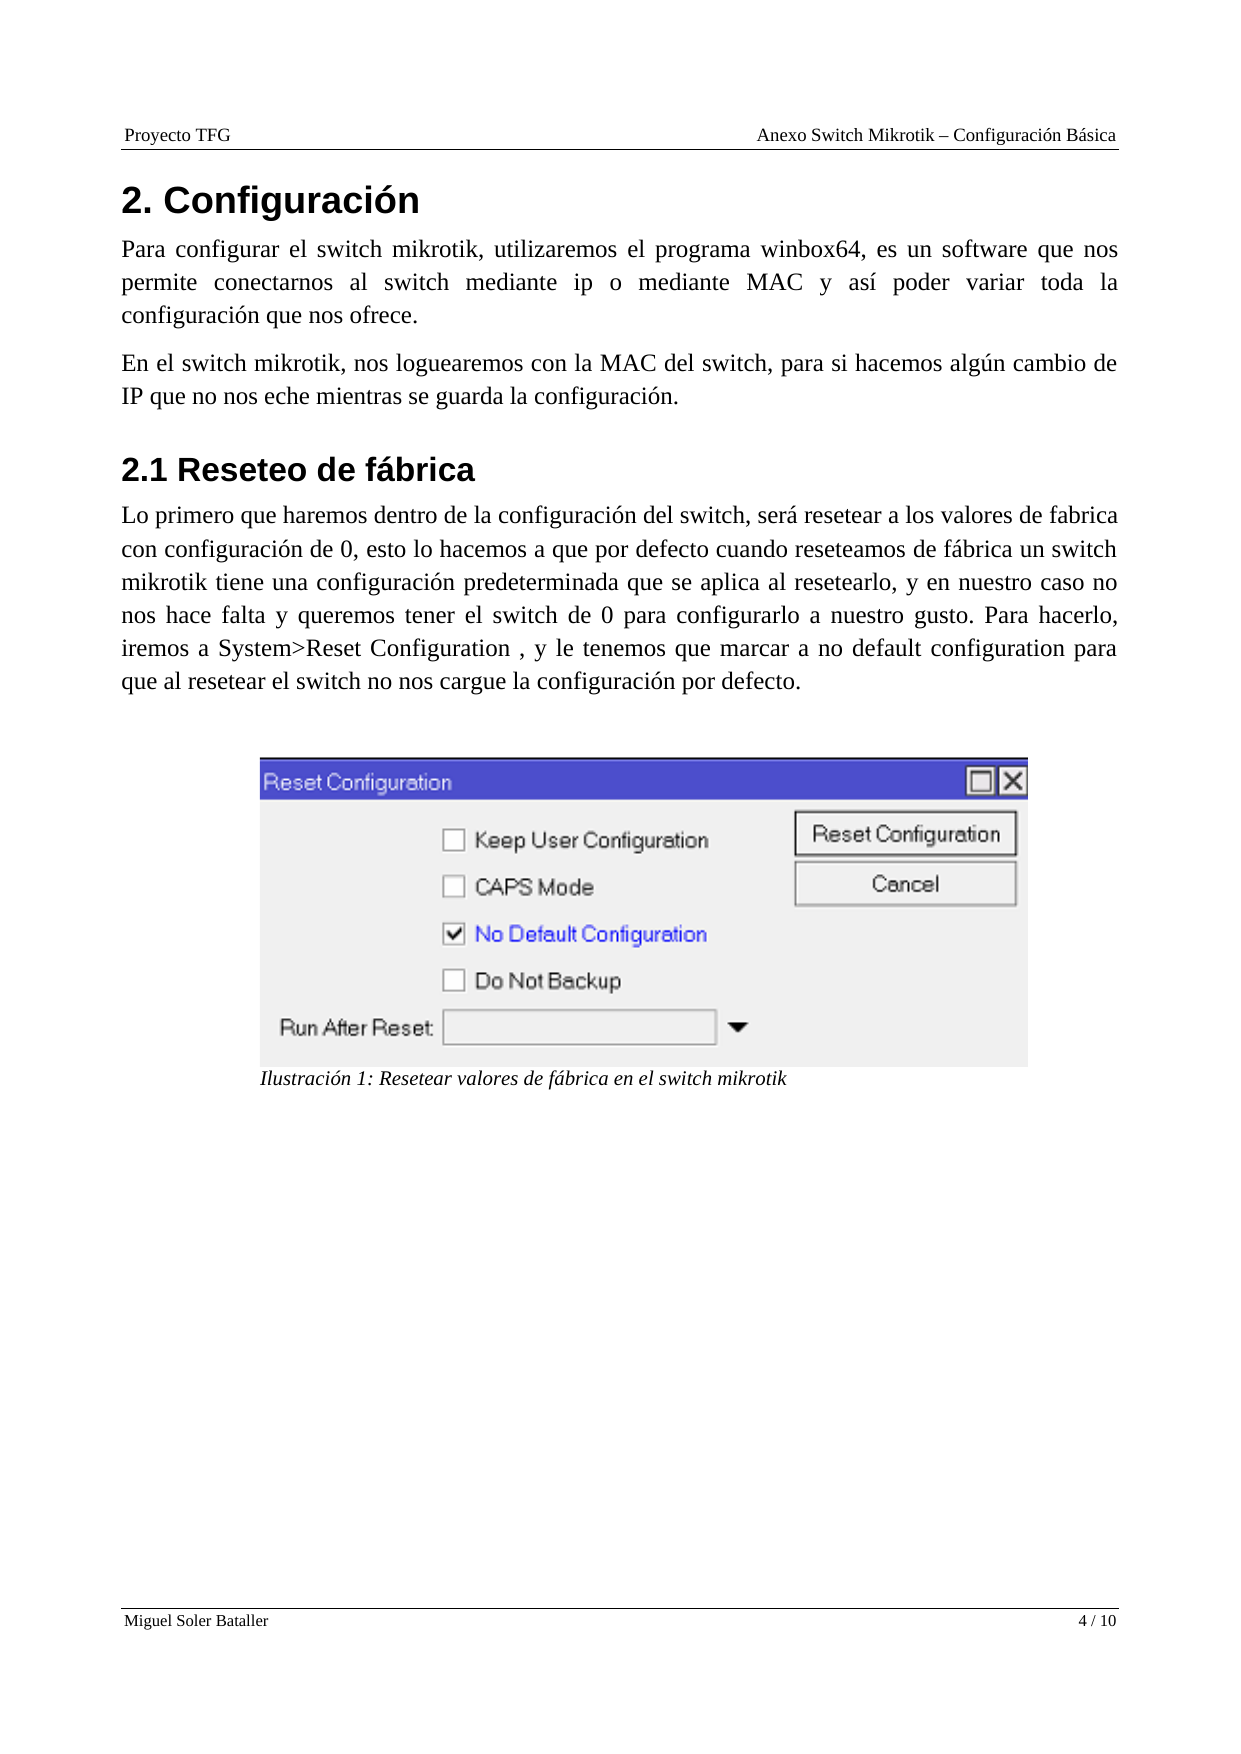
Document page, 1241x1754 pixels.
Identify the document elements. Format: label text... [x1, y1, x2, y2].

subtitle 2.1 Reseteo de fábrica [121, 449, 1119, 488]
picture [259, 756, 1028, 1067]
text Para configurar el switch mikrotik, utilizaremos el programa winbox64, es un software que nos permite conectarnos al switch mediante ip o mediante MAC y así poder variar toda la configuración que nos ofrece. [121, 234, 1119, 329]
text En el switch mikrotik, nos loguearemos con la MAC del switch, para si hacemos algún cambio de IP que no nos eche mientras se guarda la configuración. [121, 348, 1119, 410]
text Ilustración 1: Resetear valores de fábrica en el switch mikrotik [260, 1067, 1028, 1090]
text Lo primero que haremos dentro de la configuración del switch, será resetear a los valores de fabrica con configuración de 0, esto lo hacemos a que por defecto cuando reseteamos de fábrica un switch mikrotik tiene una configuración predeterminada que se aplica al resetearlo, y en nuestro caso no nos hace falta y queremos tener el switch de 0 para configurarlo a nuestro gusto. Para hacerlo, iremos a System>Reset Configuration , y le tenemos que marcar a no default configuration para que al resetear el switch no nos cargue la configuración por defecto. [121, 501, 1119, 694]
subtitle 2. Configuración [121, 178, 1119, 222]
